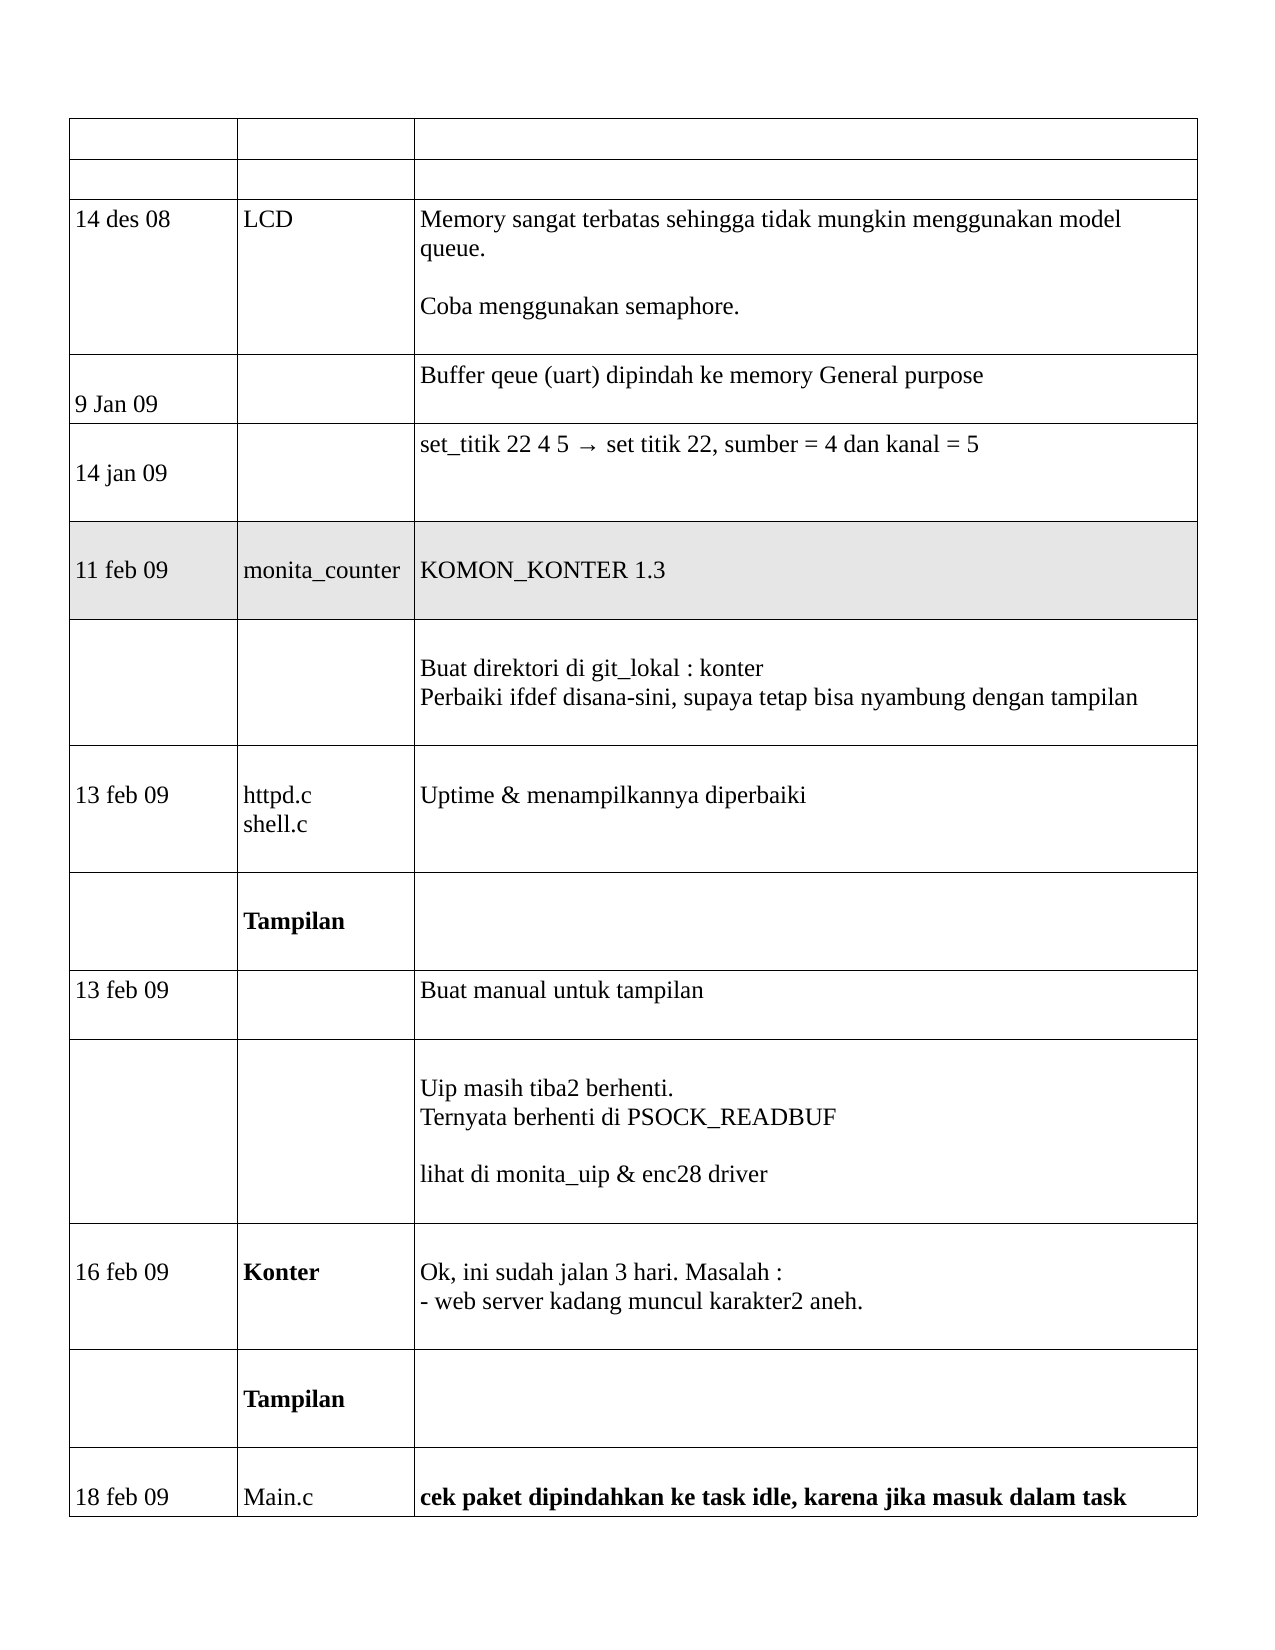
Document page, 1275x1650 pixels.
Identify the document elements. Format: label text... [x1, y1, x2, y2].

table_cell LCD [238, 200, 414, 354]
table_cell Uptime & menampilkannya diperbaiki [415, 746, 1197, 872]
table_cell [238, 620, 414, 745]
table_cell cek paket dipindahkan ke task idle, karena jika masuk dalam task [415, 1448, 1197, 1516]
table_cell Buat direktori di git_lokal : konter Perbaiki ifdef disana-sini, supaya tetap bisa nyambung dengan tampilan [415, 620, 1197, 745]
table_cell set_titik 22 4 5 → set titik 22, sumber = 4 dan kanal = 5 [415, 424, 1197, 521]
table_cell [70, 1040, 237, 1223]
table_cell [238, 355, 414, 423]
table_cell KOMON_KONTER 1.3 [415, 522, 1197, 619]
table_cell [70, 1350, 237, 1447]
table_cell 11 feb 09 [70, 522, 237, 619]
table_cell Buffer qeue (uart) dipindah ke memory General purpose [415, 355, 1197, 423]
table_cell httpd.c shell.c [238, 746, 414, 872]
table_cell 14 jan 09 [70, 424, 237, 521]
table_cell 13 feb 09 [70, 746, 237, 872]
table_cell Buat manual untuk tampilan [415, 971, 1197, 1039]
table_cell 13 feb 09 [70, 971, 237, 1039]
table_cell [238, 119, 414, 158]
table_cell [415, 873, 1197, 970]
table_cell Uip masih tiba2 berhenti. Ternyata berhenti di PSOCK_READBUF lihat di monita_uip & enc28 driver [415, 1040, 1197, 1223]
table_cell [415, 119, 1197, 158]
table_cell [70, 873, 237, 970]
table_cell Memory sangat terbatas sehingga tidak mungkin menggunakan model queue. Coba menggunakan semaphore. [415, 200, 1197, 354]
table_cell Tampilan [238, 873, 414, 970]
table_cell [415, 1350, 1197, 1447]
table_cell [238, 424, 414, 521]
table_cell 14 des 08 [70, 200, 237, 354]
table_cell [238, 160, 414, 199]
table_cell monita_counter [238, 522, 414, 619]
table_cell 18 feb 09 [70, 1448, 237, 1516]
table_cell [415, 160, 1197, 199]
table_cell Ok, ini sudah jalan 3 hari. Masalah : - web server kadang muncul karakter2 aneh. [415, 1224, 1197, 1349]
table_cell 9 Jan 09 [70, 355, 237, 423]
table_cell Main.c [238, 1448, 414, 1516]
table_cell [70, 119, 237, 158]
table_cell [70, 160, 237, 199]
table_cell Tampilan [238, 1350, 414, 1447]
table_cell [70, 620, 237, 745]
table_cell [238, 971, 414, 1039]
table_cell 16 feb 09 [70, 1224, 237, 1349]
table_cell Konter [238, 1224, 414, 1349]
table_cell [238, 1040, 414, 1223]
